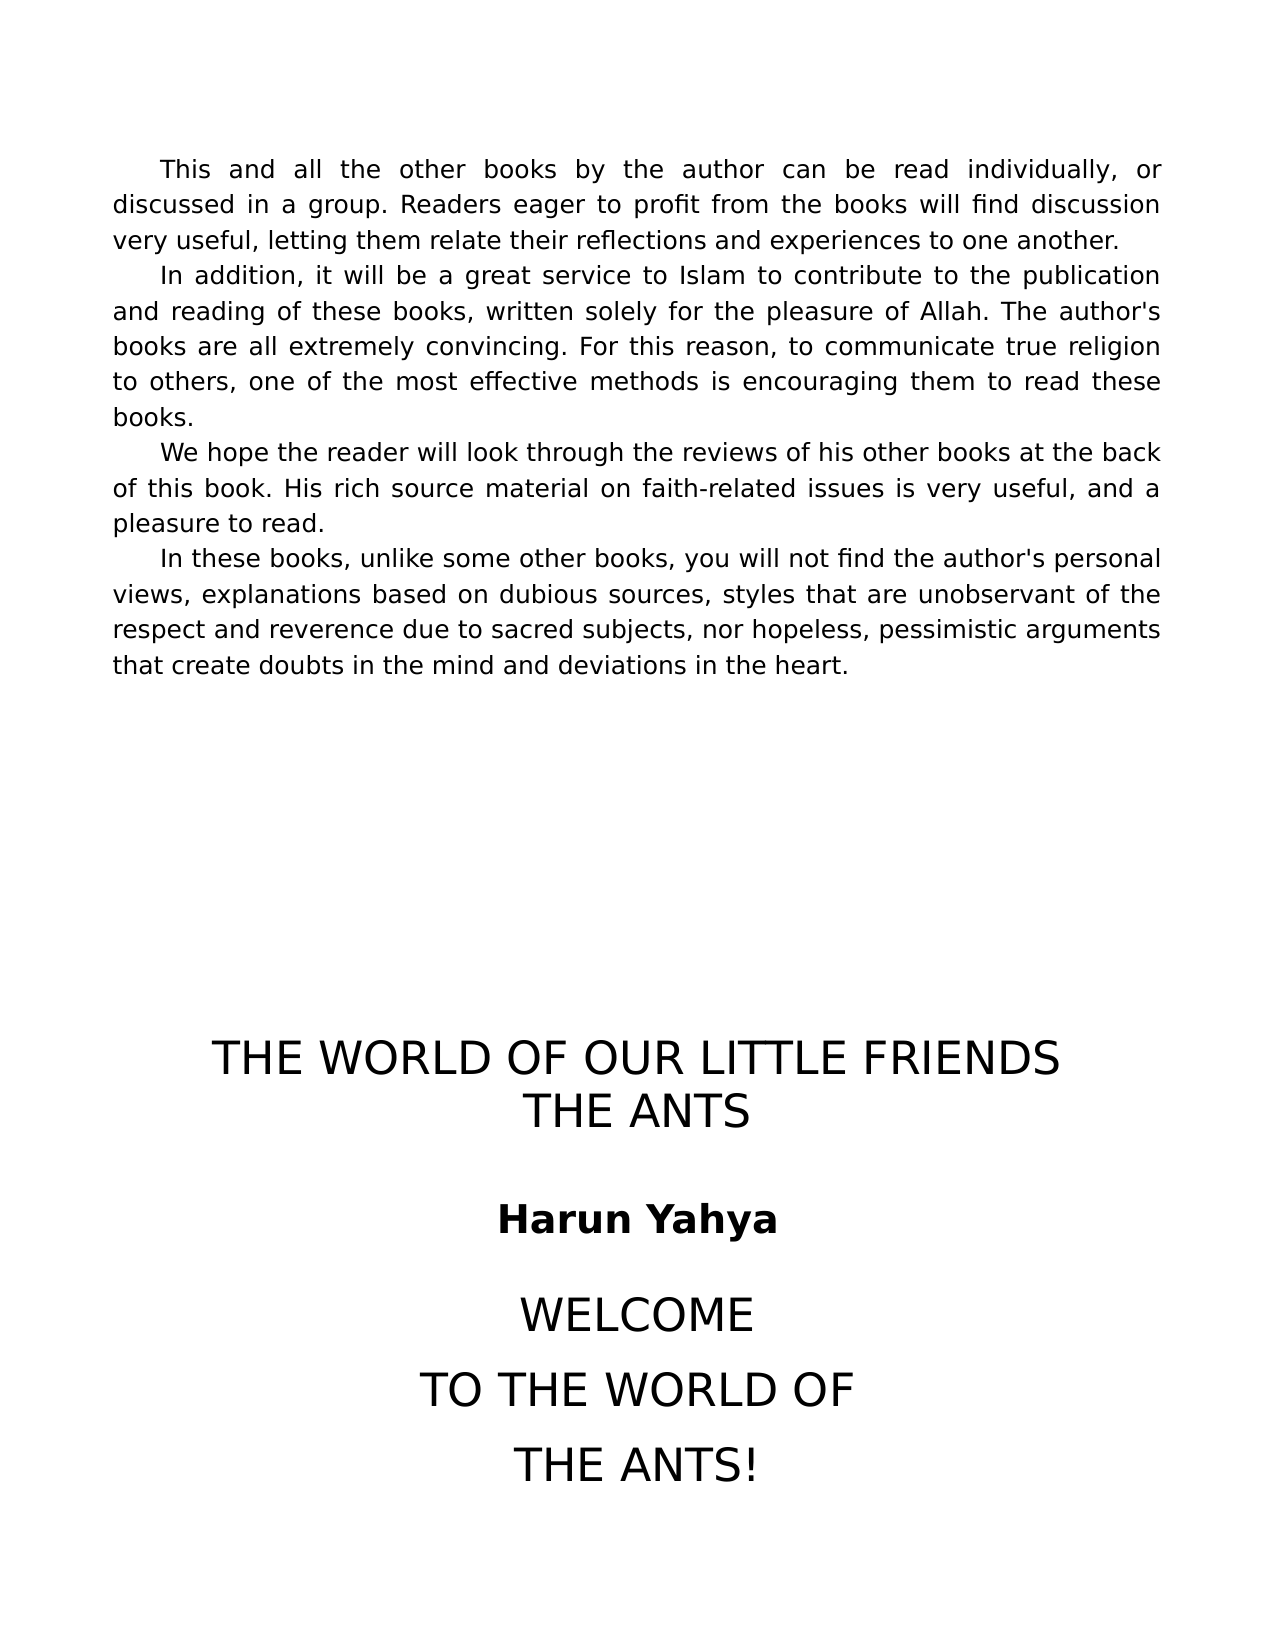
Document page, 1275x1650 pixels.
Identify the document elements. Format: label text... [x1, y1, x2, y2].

text WELCOME [112, 1272, 1162, 1347]
text THE ANTS [112, 1085, 1162, 1138]
text THE ANTS! [112, 1422, 1162, 1497]
text In addition, it will be a great service to Islam to contribute to the publication and reading of these books, written solely for the pleasure of Allah. The author's books are all extremely convincing. For this reason, to communicate true religion to others, one of the most effective methods is encouraging them to read these books. [112, 256, 1162, 433]
text In these books, unlike some other books, you will not find the author's personal views, explanations based on dubious sources, styles that are unobservant of the respect and reverence due to sacred subjects, nor hopeless, pessimistic arguments that create doubts in the mind and deviations in the heart. [112, 539, 1162, 681]
text We hope the reader will look through the reviews of his other books at the back of this book. His rich source material on faith-related issues is very useful, and a pleasure to read. [112, 433, 1162, 539]
text THE WORLD OF OUR LITTLE FRIENDS [112, 1032, 1162, 1085]
text This and all the other books by the author can be read individually, or discussed in a group. Readers eager to profit from the books will find discussion very useful, letting them relate their reflections and experiences to one another. [112, 150, 1162, 256]
text Harun Yahya [112, 1197, 1162, 1243]
text TO THE WORLD OF [112, 1347, 1162, 1422]
